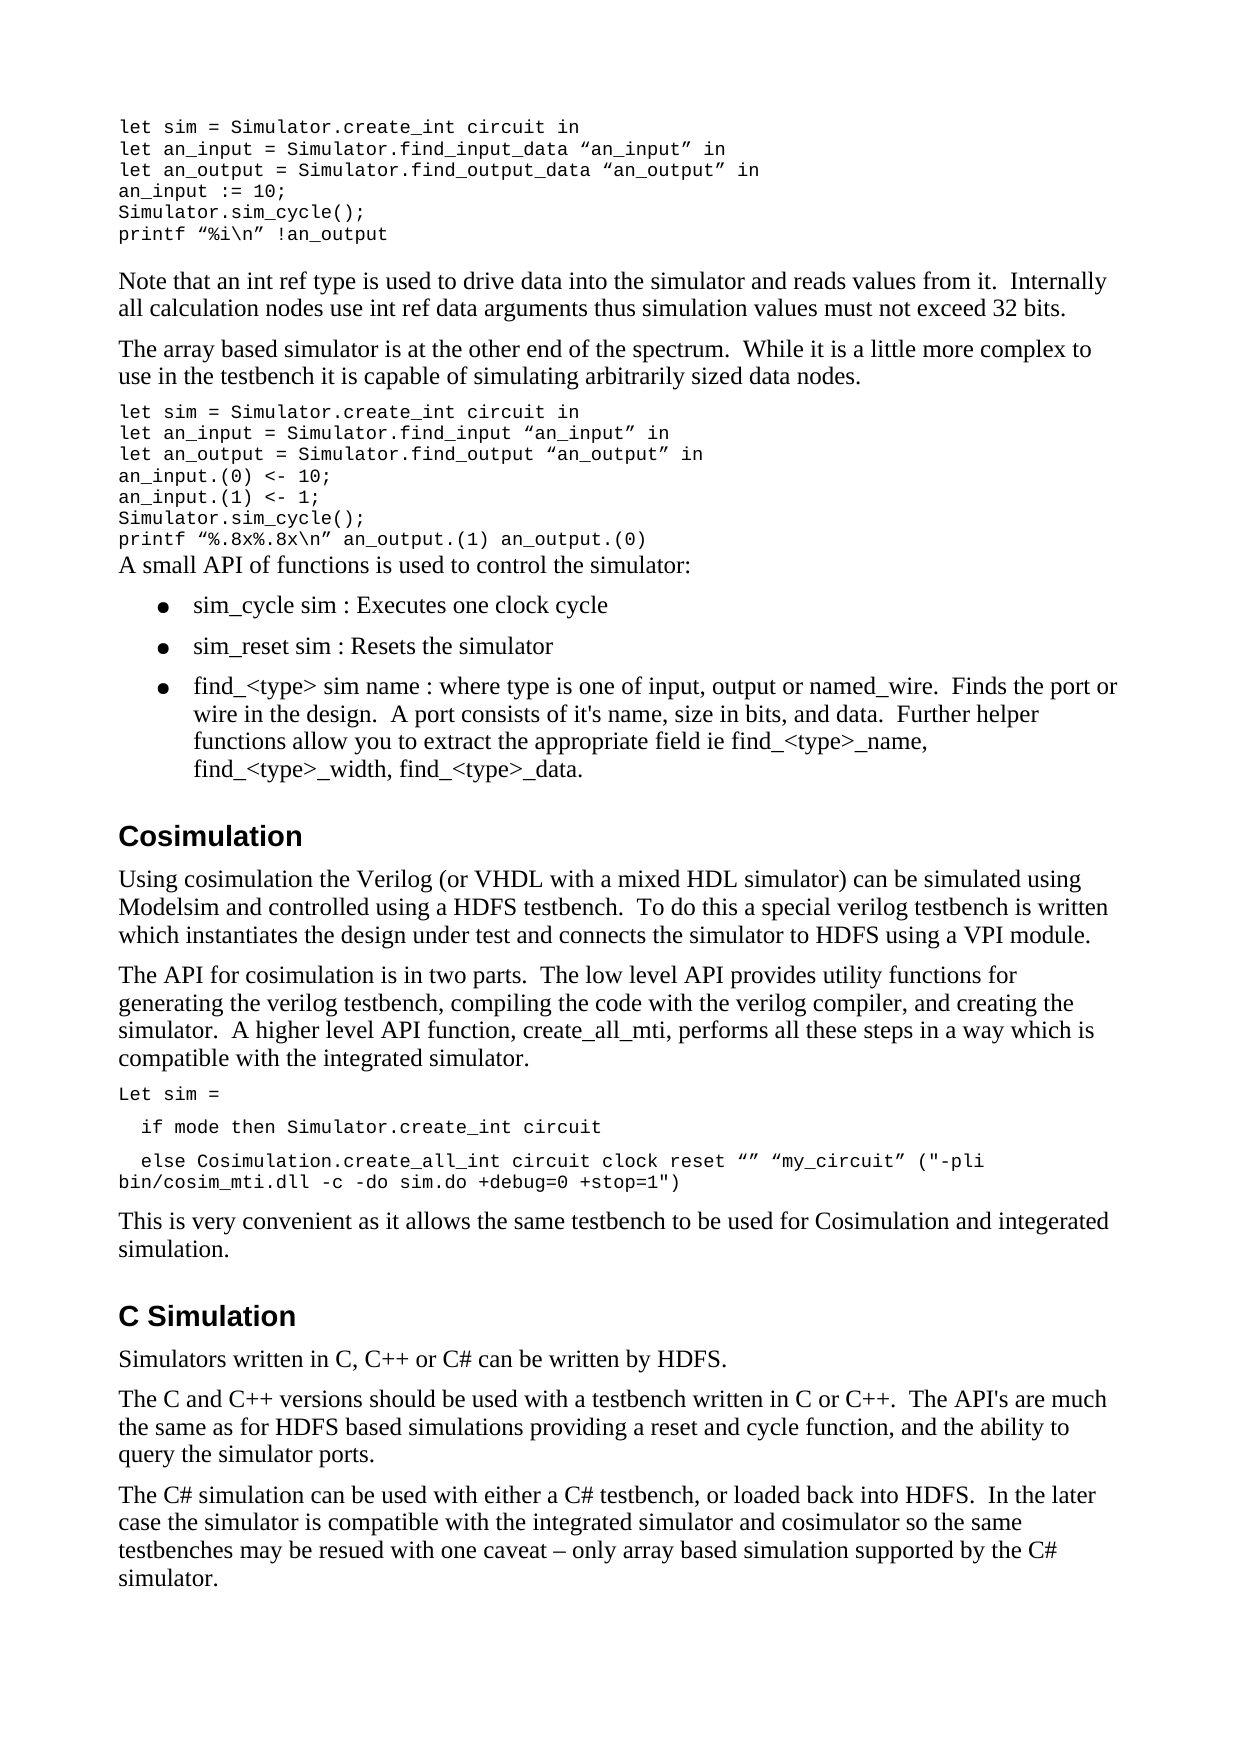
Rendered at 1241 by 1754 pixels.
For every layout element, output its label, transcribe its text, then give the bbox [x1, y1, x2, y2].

text Note that an int ref type is used to drive data into the simulator and reads values from it. Internally all calculation nodes use int ref data arguments thus simulation values must not exceed 32 bits. [118, 267, 1122, 322]
text let sim = Simulator.create_int circuit in [118, 403, 1122, 424]
text else Cosimulation.create_all_int circuit clock reset “” “my_circuit” ("-pli bin/cosim_mti.dll -c -do sim.do +debug=0 +stop=1") [118, 1152, 1122, 1194]
text printf “%.8x%.8x\n” an_output.(1) an_output.(0) [118, 530, 1122, 551]
text The array based simulator is at the other end of the spectrum. While it is a little more complex to use in the testbench it is capable of simulating arbitrarily sized data nodes. [118, 335, 1122, 390]
text The C and C++ versions should be used with a testbench written in C or C++. The API's are much the same as for HDFS based simulations providing a reset and cycle function, and the ability to query the simulator ports. [118, 1385, 1122, 1468]
text let an_output = Simulator.find_output_data “an_output” in [118, 161, 1122, 182]
text let sim = Simulator.create_int circuit in [118, 118, 1122, 139]
text an_input := 10; [118, 182, 1122, 203]
text let an_input = Simulator.find_input_data “an_input” in [118, 139, 1122, 161]
text let an_input = Simulator.find_input “an_input” in [118, 424, 1122, 445]
subtitle Cosimulation [118, 820, 1122, 853]
text The C# simulation can be used with either a C# testbench, or loaded back into HDFS. In the later case the simulator is compatible with the integrated simulator and cosimulator so the same testbenches may be resued with one caveat – only array based simulation supported by the C# simulator. [118, 1481, 1122, 1592]
text let an_output = Simulator.find_output “an_output” in [118, 445, 1122, 466]
text The API for cosimulation is in two parts. The low level API provides utility functions for generating the verilog testbench, compiling the code with the verilog compiler, and creating the simulator. A higher level API function, create_all_mti, performs all these steps in a way which is compatible with the integrated simulator. [118, 961, 1122, 1072]
subtitle C Simulation [118, 1300, 1122, 1332]
list find_<type> sim name : where type is one of input, output or named_wire. Finds the port or wire in the design. A port consists of it's name, size in bits, and data. Further helper functions allow you to extract the appropriate field ie find_<type>_name, find_<type>_width, find_<type>_data. [156, 672, 1122, 783]
text This is very convenient as it allows the same testbench to be used for Cosimulation and integerated simulation. [118, 1207, 1122, 1262]
list sim_cycle sim : Executes one clock cycle [156, 592, 1122, 619]
text an_input.(1) <- 1; [118, 488, 1122, 509]
text Using cosimulation the Verilog (or VHDL with a mixed HDL simulator) can be simulated using Modelsim and controlled using a HDFS testbench. To do this a special verilog testbench is written which instantiates the design under test and connects the simulator to HDFS using a VPI module. [118, 866, 1122, 949]
text A small API of functions is used to control the simulator: [118, 551, 1122, 579]
text Simulator.sim_cycle(); [118, 203, 1122, 224]
list sim_reset sim : Resets the simulator [156, 632, 1122, 659]
text printf “%i\n” !an_output [118, 224, 1122, 246]
text Simulators written in C, C++ or C# can be written by HDFS. [118, 1345, 1122, 1373]
text Simulator.sim_cycle(); [118, 509, 1122, 530]
text if mode then Simulator.create_int circuit [118, 1118, 1122, 1139]
text an_input.(0) <- 10; [118, 466, 1122, 488]
text Let sim = [118, 1084, 1122, 1106]
